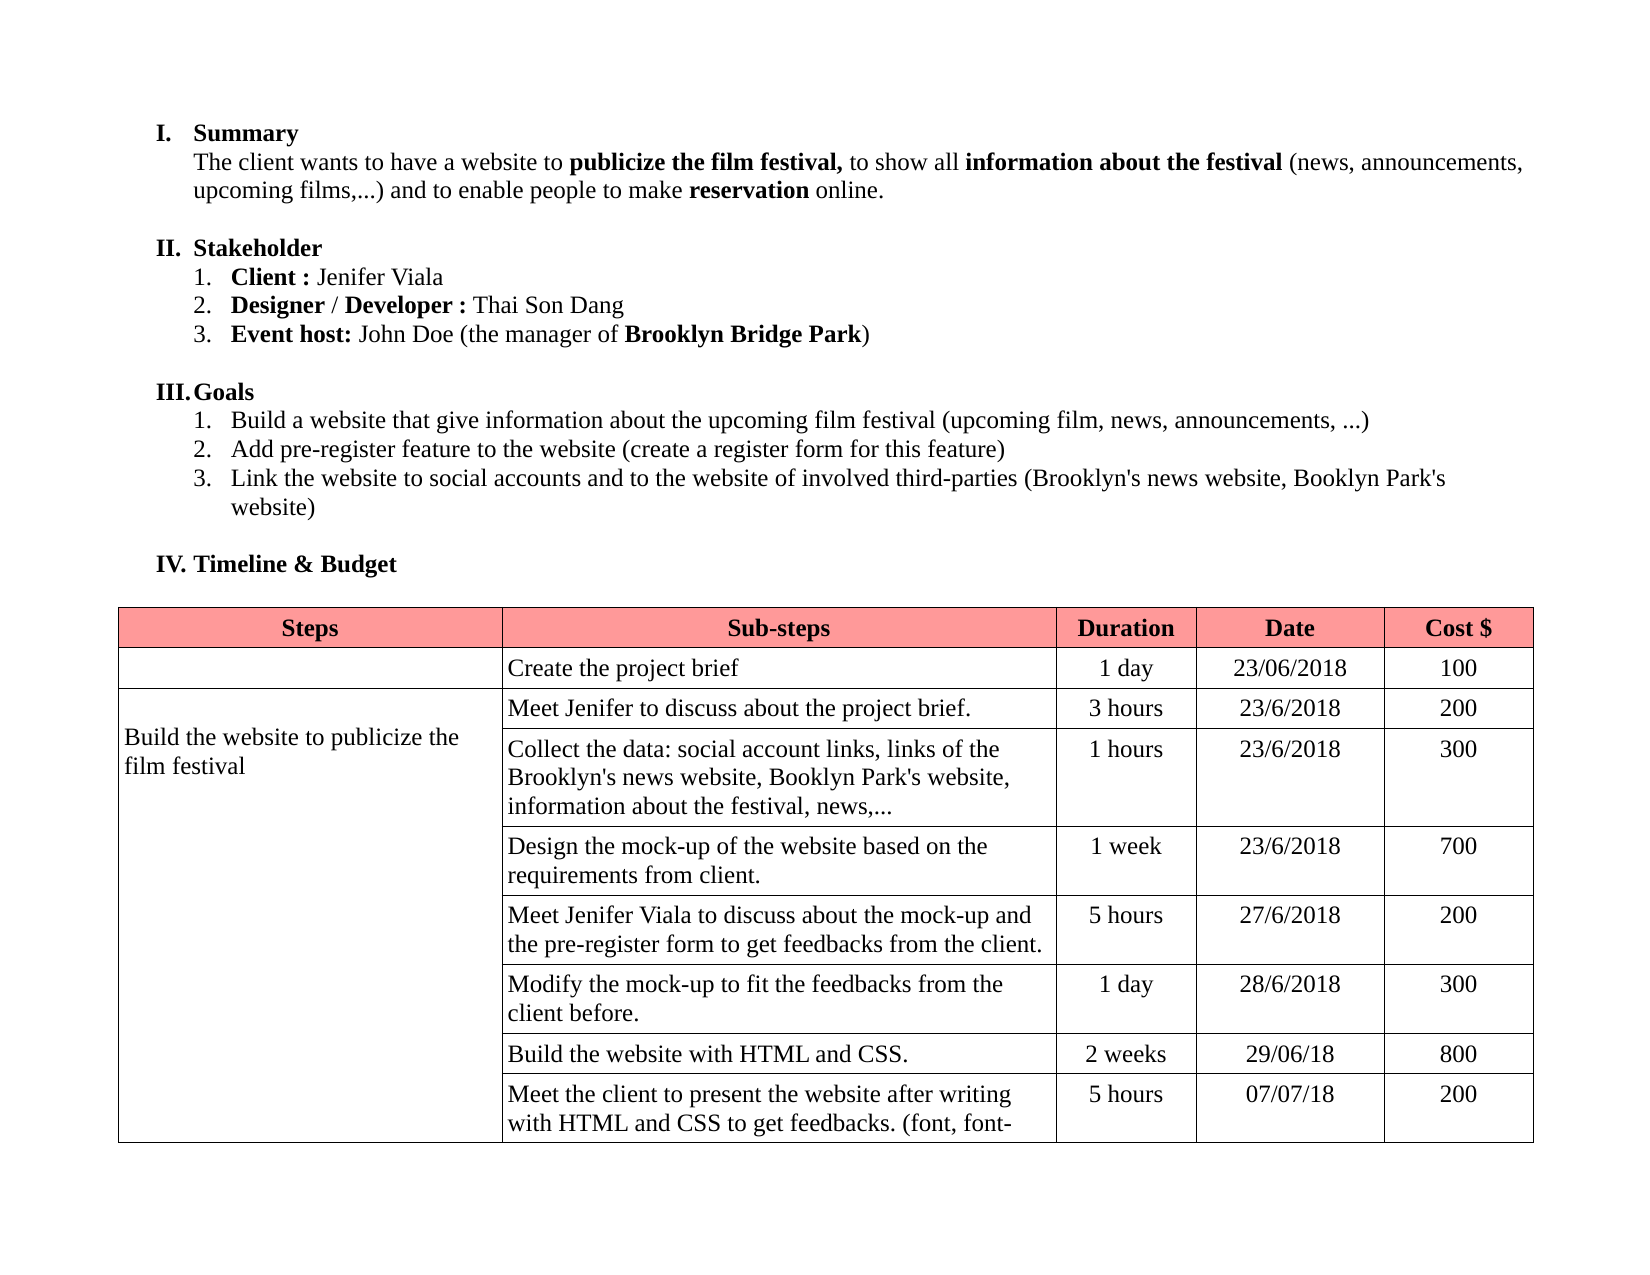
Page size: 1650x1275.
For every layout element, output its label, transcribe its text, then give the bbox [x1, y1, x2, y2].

list Event host: John Doe (the manager of Brooklyn Bridge Park) [193, 319, 1532, 348]
table_cell Collect the data: social account links, links of the Brooklyn's news website, Booklyn Park's website, information about the festival, news,... [503, 729, 1056, 826]
table_cell 28/6/2018 [1197, 965, 1384, 1033]
table_cell Modify the mock-up to fit the feedbacks from the client before. [503, 965, 1056, 1033]
table_cell Meet Jenifer Viala to discuss about the mock-up and the pre-register form to get feedbacks from the client. [503, 896, 1056, 964]
list Client : Jenifer Viala [193, 262, 1532, 291]
table_header Sub-steps [503, 608, 1056, 647]
table_header Date [1197, 608, 1384, 647]
table_cell 300 [1385, 965, 1533, 1033]
table_cell Build the website with HTML and CSS. [503, 1034, 1056, 1073]
table_cell 07/07/18 [1197, 1074, 1384, 1142]
list Designer / Developer : Thai Son Dang [193, 291, 1532, 319]
table_cell 200 [1385, 896, 1533, 964]
table_cell Meet the client to present the website after writing with HTML and CSS to get feedbacks. (font, font- [503, 1074, 1056, 1142]
table_cell 200 [1385, 689, 1533, 728]
table_cell 23/6/2018 [1197, 689, 1384, 728]
table_cell 700 [1385, 827, 1533, 895]
table_cell 3 hours [1057, 689, 1196, 728]
table_cell Meet Jenifer to discuss about the project brief. [503, 689, 1056, 728]
table_header Cost $ [1385, 608, 1533, 647]
table_cell 5 hours [1057, 1074, 1196, 1142]
table_cell Create the project brief [503, 648, 1056, 687]
list Summary [156, 118, 1532, 147]
table_cell 1 week [1057, 827, 1196, 895]
table_cell Build the website to publicize the film festival [119, 689, 502, 1142]
table_header Steps [119, 608, 502, 647]
table_cell 23/6/2018 [1197, 827, 1384, 895]
table_cell Design the mock-up of the website based on the requirements from client. [503, 827, 1056, 895]
table_cell 23/6/2018 [1197, 729, 1384, 826]
table_cell 1 day [1057, 648, 1196, 687]
list The client wants to have a website to publicize the film festival, to show all information about the festival (news, announcements, upcoming films,...) and to enable people to make reservation online. [156, 147, 1532, 204]
table_cell 1 hours [1057, 729, 1196, 826]
table_cell 800 [1385, 1034, 1533, 1073]
table_cell 1 day [1057, 965, 1196, 1033]
table_cell 5 hours [1057, 896, 1196, 964]
table_cell 100 [1385, 648, 1533, 687]
list Link the website to social accounts and to the website of involved third-parties (Brooklyn's news website, Booklyn Park's website) [193, 463, 1532, 521]
table_cell 200 [1385, 1074, 1533, 1142]
table_cell [119, 648, 502, 687]
list Stakeholder [156, 233, 1532, 262]
list Build a website that give information about the upcoming film festival (upcoming film, news, announcements, ...) [193, 406, 1532, 434]
table_cell 300 [1385, 729, 1533, 826]
table_cell 27/6/2018 [1197, 896, 1384, 964]
list Add pre-register feature to the website (create a register form for this feature) [193, 434, 1532, 463]
table_cell 23/06/2018 [1197, 648, 1384, 687]
list Timeline & Budget [156, 549, 1532, 578]
table_cell 2 weeks [1057, 1034, 1196, 1073]
table_header Duration [1057, 608, 1196, 647]
list Goals [156, 377, 1532, 406]
table_cell 29/06/18 [1197, 1034, 1384, 1073]
